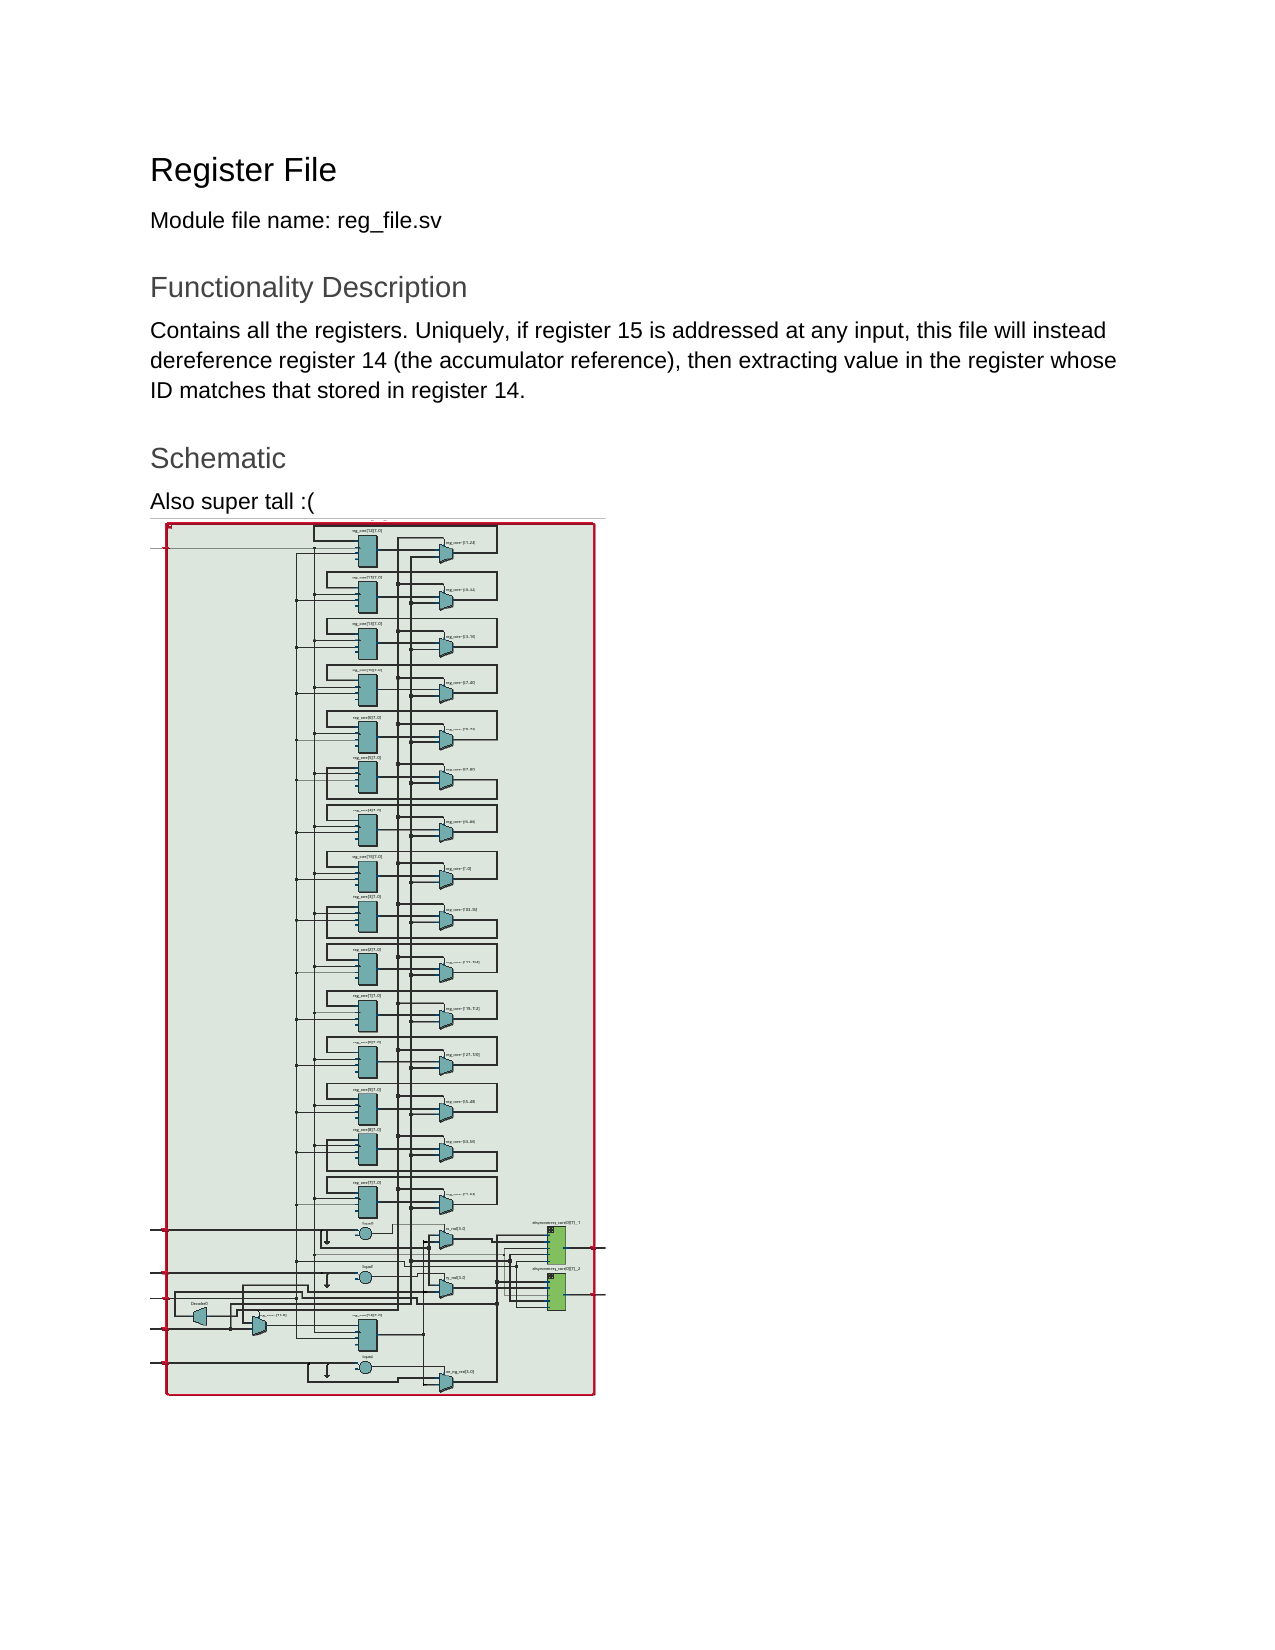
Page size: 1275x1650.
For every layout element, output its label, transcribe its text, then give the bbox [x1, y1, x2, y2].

text Also super tall :( [150, 488, 1125, 514]
picture [150, 518, 606, 1396]
text Module file name: reg_file.sv [150, 207, 1125, 233]
text Contains all the registers. Uniquely, if register 15 is addressed at any input, this file will instead dereference register 14 (the accumulator reference), then extracting value in the register whose ID matches that stored in register 14. [150, 317, 1125, 404]
subtitle Register File [150, 150, 1125, 188]
subtitle Functionality Description [150, 270, 1125, 304]
subtitle Schematic [150, 441, 1125, 474]
